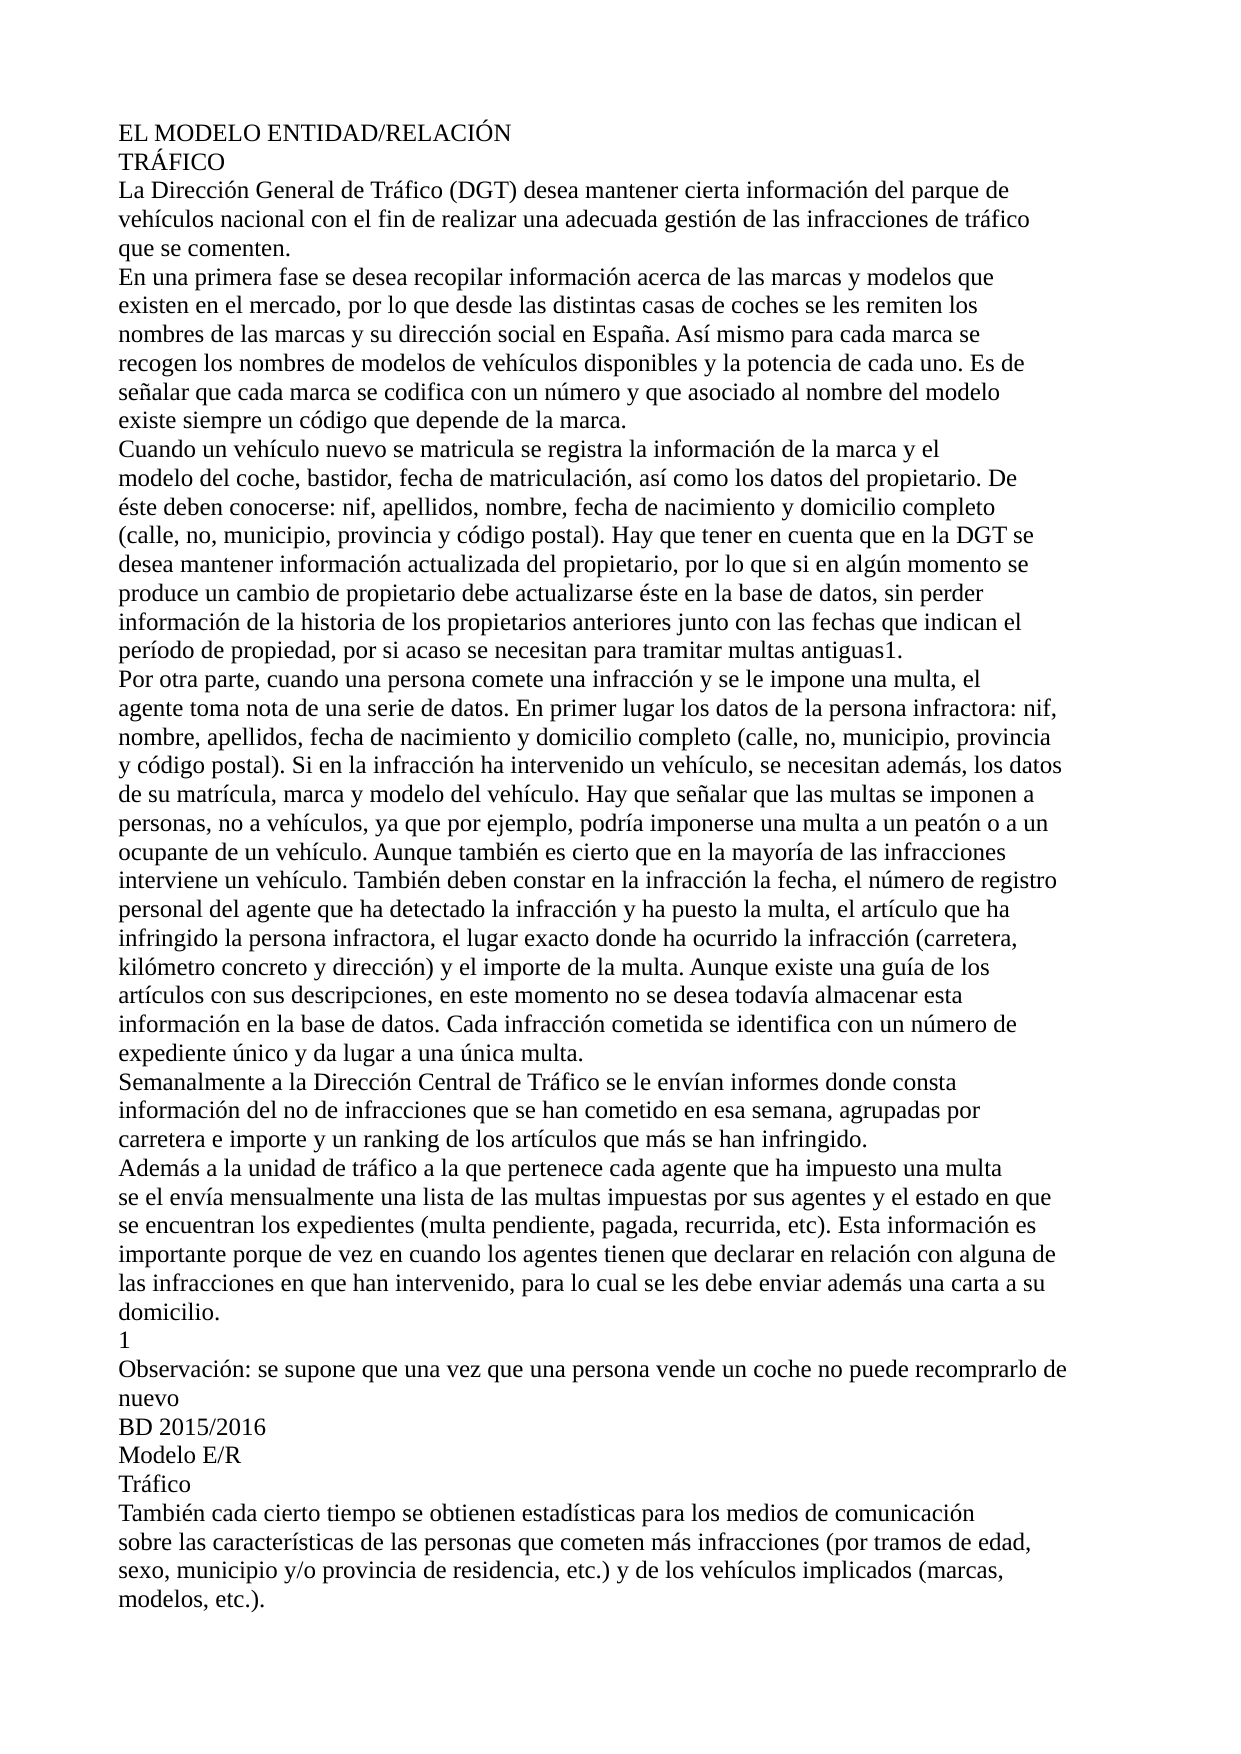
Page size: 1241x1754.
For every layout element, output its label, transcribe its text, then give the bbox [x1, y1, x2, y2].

text se el envía mensualmente una lista de las multas impuestas por sus agentes y el estado en que [118, 1182, 1122, 1211]
text agente toma nota de una serie de datos. En primer lugar los datos de la persona infractora: nif, [118, 693, 1122, 722]
text Por otra parte, cuando una persona comete una infracción y se le impone una multa, el [118, 664, 1122, 693]
text importante porque de vez en cuando los agentes tienen que declarar en relación con alguna de [118, 1239, 1122, 1268]
text modelos, etc.). [118, 1584, 1122, 1613]
text La Dirección General de Tráfico (DGT) desea mantener cierta información del parque de [118, 176, 1122, 204]
text domicilio. [118, 1297, 1122, 1326]
text Tráfico [118, 1469, 1122, 1498]
text se encuentran los expedientes (multa pendiente, pagada, recurrida, etc). Esta información es [118, 1211, 1122, 1239]
text EL MODELO ENTIDAD/RELACIÓN [118, 118, 1122, 147]
text información de la historia de los propietarios anteriores junto con las fechas que indican el [118, 607, 1122, 636]
text señalar que cada marca se codifica con un número y que asociado al nombre del modelo [118, 377, 1122, 406]
text artículos con sus descripciones, en este momento no se desea todavía almacenar esta [118, 981, 1122, 1009]
text las infracciones en que han intervenido, para lo cual se les debe enviar además una carta a su [118, 1268, 1122, 1297]
text modelo del coche, bastidor, fecha de matriculación, así como los datos del propietario. De [118, 463, 1122, 492]
text 1 [118, 1326, 1122, 1354]
text existen en el mercado, por lo que desde las distintas casas de coches se les remiten los [118, 291, 1122, 319]
text período de propiedad, por si acaso se necesitan para tramitar multas antiguas1. [118, 636, 1122, 664]
text personas, no a vehículos, ya que por ejemplo, podría imponerse una multa a un peatón o a un [118, 808, 1122, 837]
text vehículos nacional con el fin de realizar una adecuada gestión de las infracciones de tráfico [118, 204, 1122, 233]
text existe siempre un código que depende de la marca. [118, 406, 1122, 434]
text ocupante de un vehículo. Aunque también es cierto que en la mayoría de las infracciones [118, 837, 1122, 866]
text También cada cierto tiempo se obtienen estadísticas para los medios de comunicación [118, 1498, 1122, 1527]
text Cuando un vehículo nuevo se matricula se registra la información de la marca y el [118, 434, 1122, 463]
text y código postal). Si en la infracción ha intervenido un vehículo, se necesitan además, los datos [118, 751, 1122, 779]
text TRÁFICO [118, 147, 1122, 176]
text carretera e importe y un ranking de los artículos que más se han infringido. [118, 1124, 1122, 1153]
text sexo, municipio y/o provincia de residencia, etc.) y de los vehículos implicados (marcas, [118, 1556, 1122, 1584]
text sobre las características de las personas que cometen más infracciones (por tramos de edad, [118, 1527, 1122, 1556]
text En una primera fase se desea recopilar información acerca de las marcas y modelos que [118, 262, 1122, 291]
text produce un cambio de propietario debe actualizarse éste en la base de datos, sin perder [118, 578, 1122, 607]
text personal del agente que ha detectado la infracción y ha puesto la multa, el artículo que ha [118, 894, 1122, 923]
text desea mantener información actualizada del propietario, por lo que si en algún momento se [118, 549, 1122, 578]
text Además a la unidad de tráfico a la que pertenece cada agente que ha impuesto una multa [118, 1153, 1122, 1182]
text nombres de las marcas y su dirección social en España. Así mismo para cada marca se [118, 319, 1122, 348]
text nombre, apellidos, fecha de nacimiento y domicilio completo (calle, no, municipio, provincia [118, 722, 1122, 751]
text Modelo E/R [118, 1441, 1122, 1469]
text infringido la persona infractora, el lugar exacto donde ha ocurrido la infracción (carretera, [118, 923, 1122, 952]
text (calle, no, municipio, provincia y código postal). Hay que tener en cuenta que en la DGT se [118, 521, 1122, 549]
text expediente único y da lugar a una única multa. [118, 1038, 1122, 1067]
text información en la base de datos. Cada infracción cometida se identifica con un número de [118, 1009, 1122, 1038]
text éste deben conocerse: nif, apellidos, nombre, fecha de nacimiento y domicilio completo [118, 492, 1122, 521]
text de su matrícula, marca y modelo del vehículo. Hay que señalar que las multas se imponen a [118, 779, 1122, 808]
text Semanalmente a la Dirección Central de Tráfico se le envían informes donde consta [118, 1067, 1122, 1096]
text BD 2015/2016 [118, 1412, 1122, 1441]
text interviene un vehículo. También deben constar en la infracción la fecha, el número de registro [118, 866, 1122, 894]
text Observación: se supone que una vez que una persona vende un coche no puede recomprarlo de nuevo [118, 1354, 1122, 1412]
text información del no de infracciones que se han cometido en esa semana, agrupadas por [118, 1096, 1122, 1124]
text que se comenten. [118, 233, 1122, 262]
text kilómetro concreto y dirección) y el importe de la multa. Aunque existe una guía de los [118, 952, 1122, 981]
text recogen los nombres de modelos de vehículos disponibles y la potencia de cada uno. Es de [118, 348, 1122, 377]
